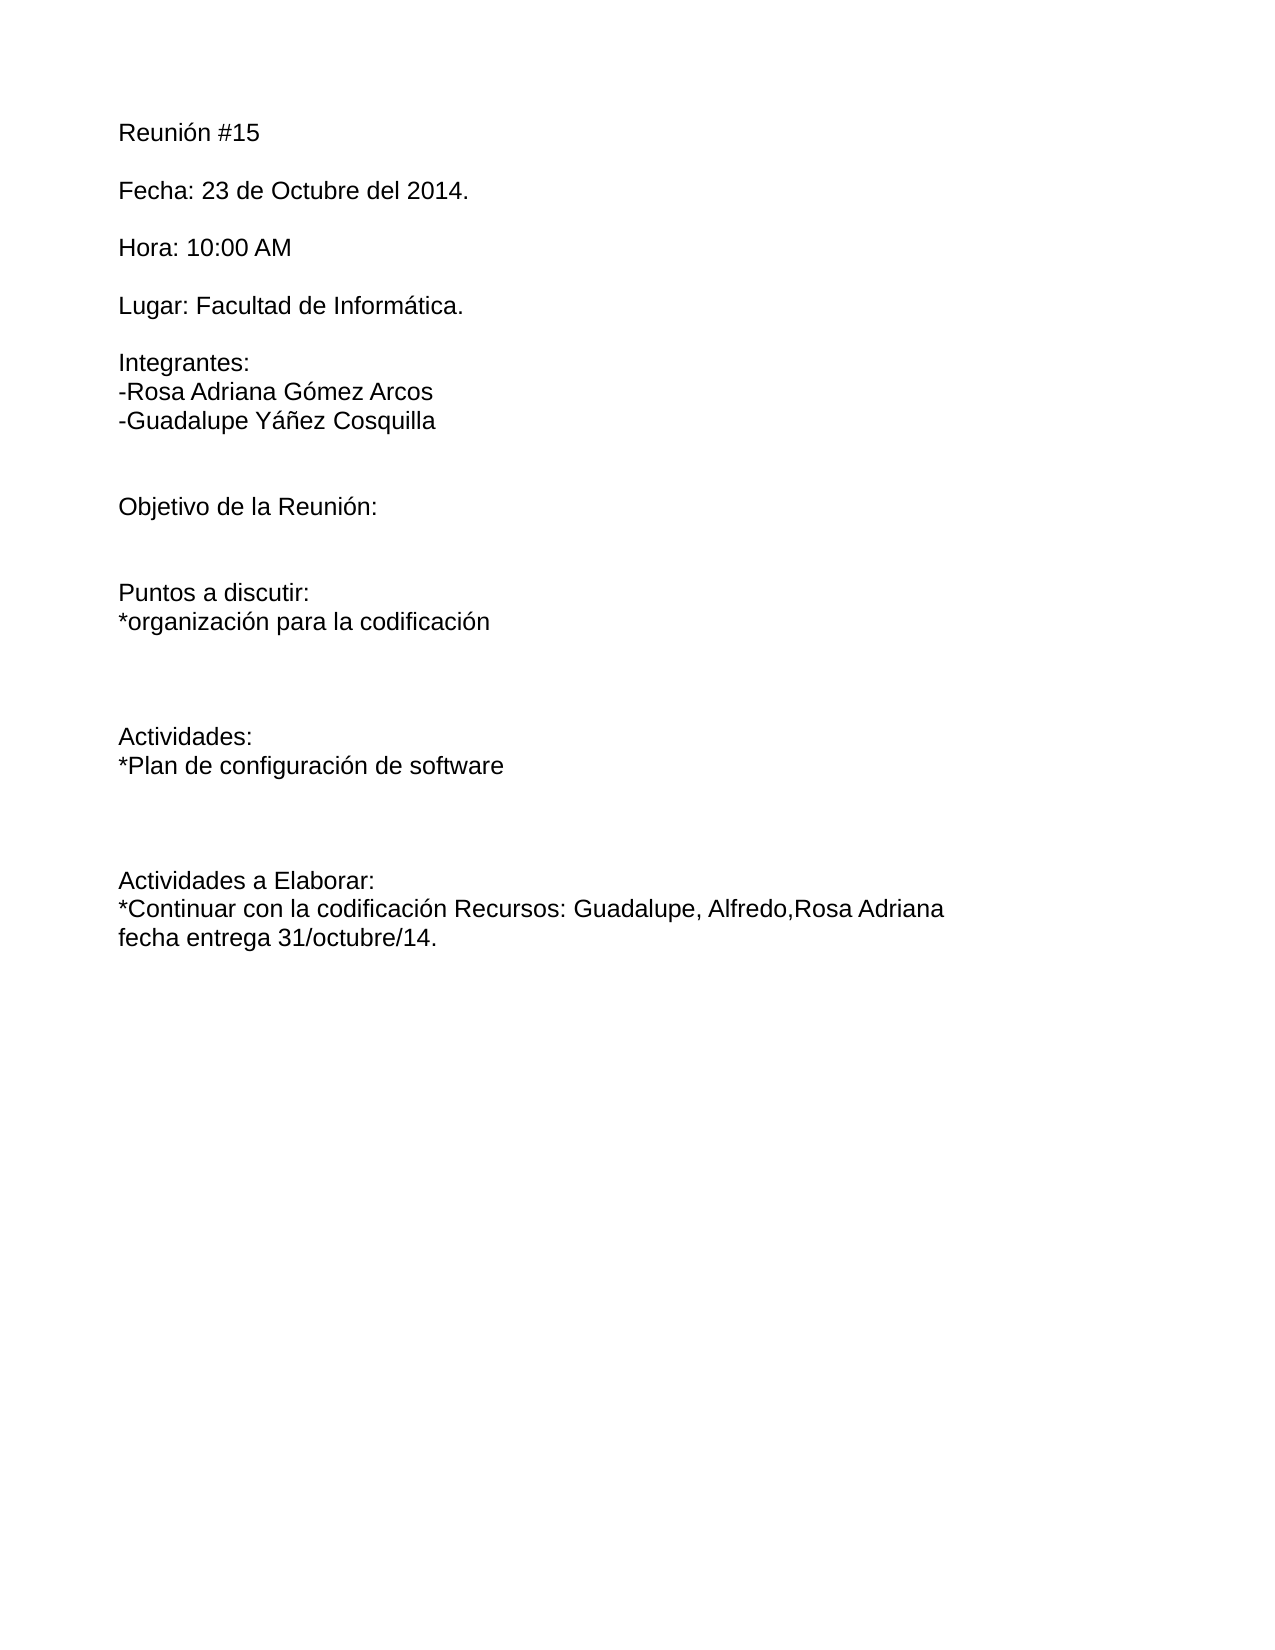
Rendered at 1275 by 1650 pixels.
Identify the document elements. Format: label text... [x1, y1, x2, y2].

text -Guadalupe Yáñez Cosquilla [118, 406, 1157, 434]
text Puntos a discutir: [118, 578, 1157, 607]
text Hora: 10:00 AM [118, 233, 1157, 262]
text Actividades a Elaborar: [118, 866, 1157, 894]
text *Continuar con la codificación Recursos: Guadalupe, Alfredo,Rosa Adriana [118, 894, 1157, 923]
text Actividades: [118, 722, 1157, 751]
text Fecha: 23 de Octubre del 2014. [118, 176, 1157, 204]
text *organización para la codificación [118, 607, 1157, 636]
text Objetivo de la Reunión: [118, 492, 1157, 521]
text fecha entrega 31/octubre/14. [118, 923, 1157, 952]
text Lugar: Facultad de Informática. [118, 291, 1157, 319]
text -Rosa Adriana Gómez Arcos [118, 377, 1157, 406]
text *Plan de configuración de software [118, 751, 1157, 779]
text Reunión #15 [118, 118, 1157, 147]
text Integrantes: [118, 348, 1157, 377]
